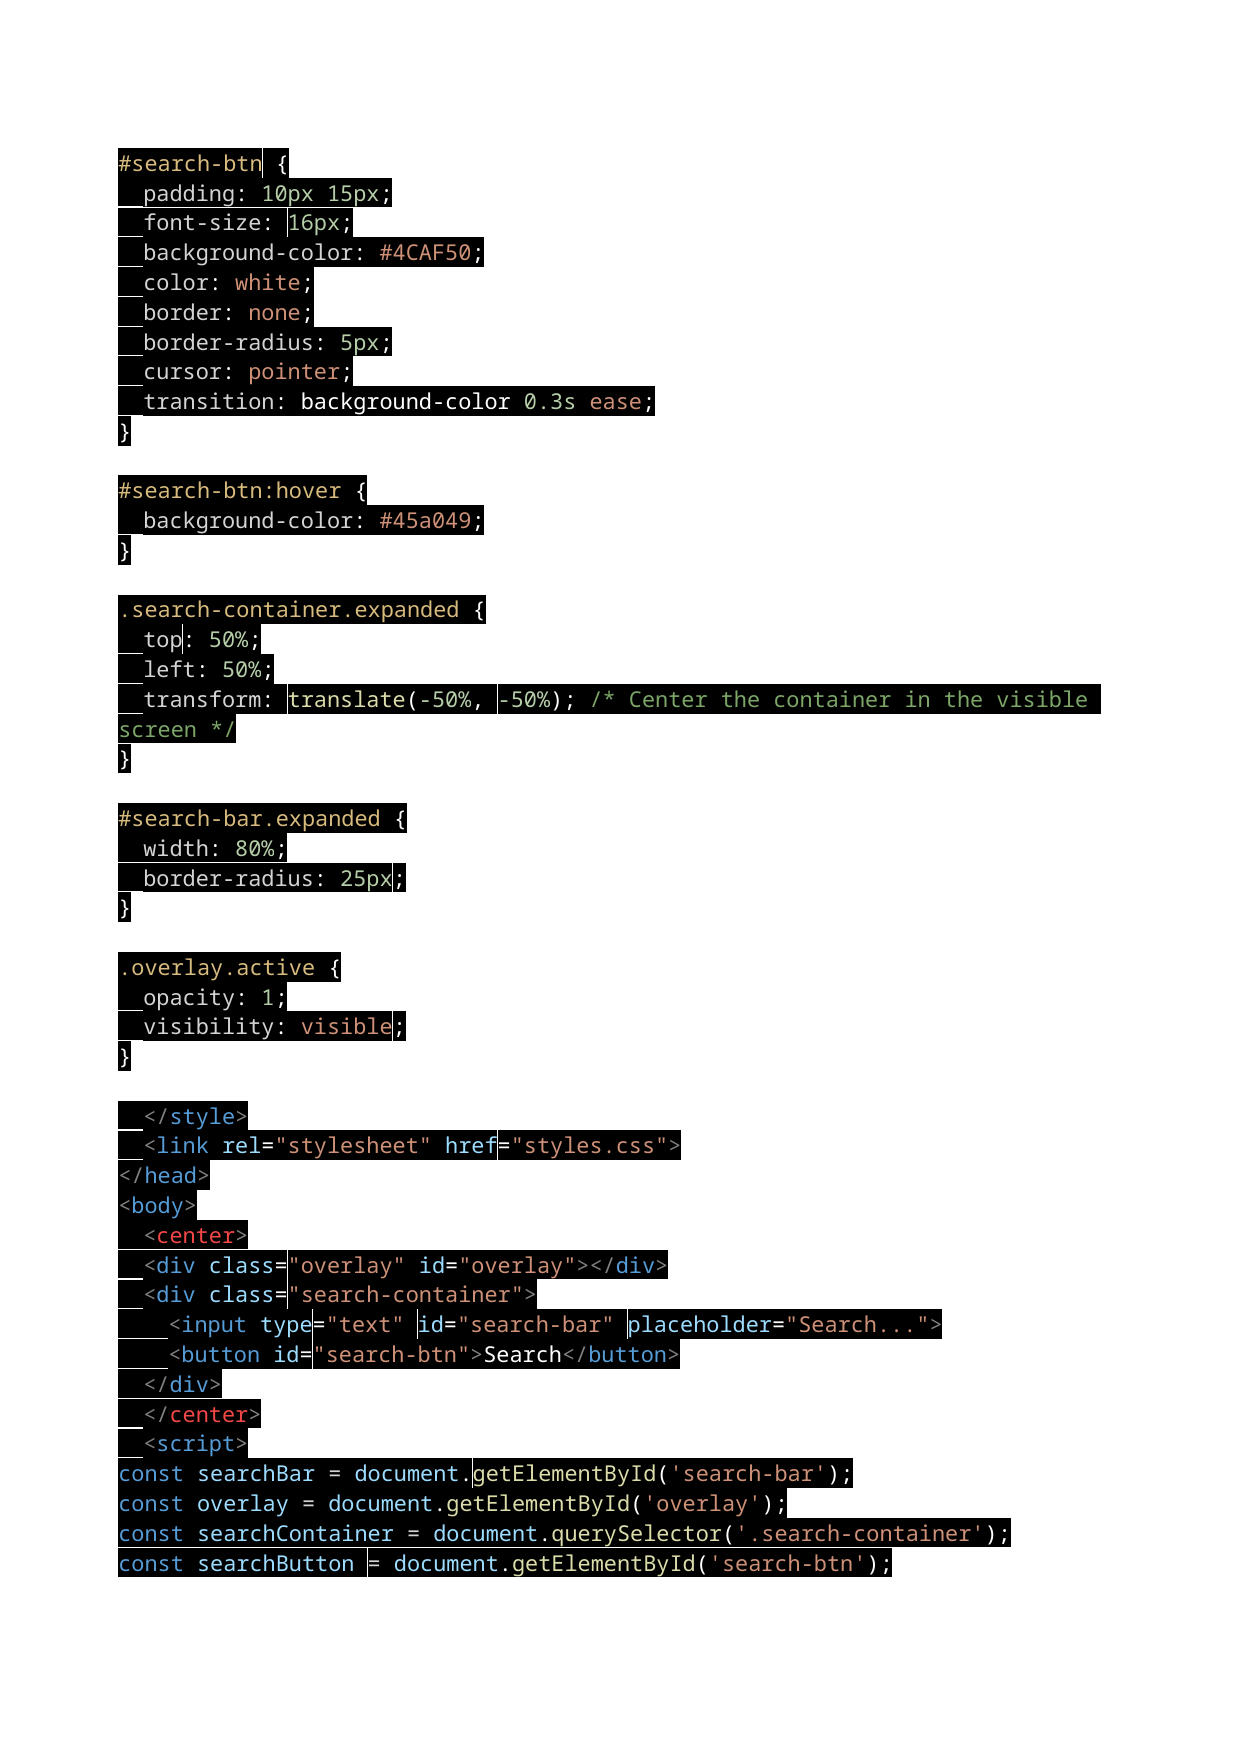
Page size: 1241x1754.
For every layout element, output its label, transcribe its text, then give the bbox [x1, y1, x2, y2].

text transition: background-color 0.3s ease; [118, 386, 1122, 416]
text const searchContainer = document.querySelector('.search-container'); [118, 1518, 1122, 1547]
text background-color: #45a049; [118, 505, 1122, 535]
text color: white; [118, 267, 1122, 297]
text #search-btn:hover { [118, 475, 1122, 505]
text <link rel="stylesheet" href="styles.css"> [118, 1130, 1122, 1160]
text background-color: #4CAF50; [118, 237, 1122, 267]
text #search-btn { [118, 148, 1122, 178]
text .overlay.active { [118, 952, 1122, 982]
text left: 50%; [118, 654, 1122, 684]
text } [118, 1041, 1122, 1071]
text <input type="text" id="search-bar" placeholder="Search..."> [118, 1309, 1122, 1339]
text opacity: 1; [118, 982, 1122, 1011]
text #search-bar.expanded { [118, 803, 1122, 833]
text const overlay = document.getElementById('overlay'); [118, 1488, 1122, 1518]
text <button id="search-btn">Search</button> [118, 1339, 1122, 1369]
text <body> [118, 1190, 1122, 1220]
text top: 50%; [118, 624, 1122, 654]
text } [118, 416, 1122, 446]
text <div class="overlay" id="overlay"></div> [118, 1249, 1122, 1279]
text <div class="search-container"> [118, 1279, 1122, 1309]
text <center> [118, 1220, 1122, 1249]
text } [118, 743, 1122, 773]
text </center> [118, 1398, 1122, 1428]
text padding: 10px 15px; [118, 178, 1122, 207]
text <script> [118, 1428, 1122, 1458]
text cursor: pointer; [118, 356, 1122, 386]
text } [118, 892, 1122, 922]
text visibility: visible; [118, 1011, 1122, 1041]
text </style> [118, 1101, 1122, 1130]
text const searchBar = document.getElementById('search-bar'); [118, 1458, 1122, 1488]
text const searchButton = document.getElementById('search-btn'); [118, 1547, 1122, 1577]
text transform: translate(-50%, -50%); /* Center the container in the visible screen */ [118, 684, 1122, 743]
text </div> [118, 1369, 1122, 1398]
text </head> [118, 1160, 1122, 1190]
text border-radius: 25px; [118, 862, 1122, 892]
text border-radius: 5px; [118, 327, 1122, 356]
text .search-container.expanded { [118, 594, 1122, 624]
text font-size: 16px; [118, 207, 1122, 237]
text border: none; [118, 297, 1122, 327]
text width: 80%; [118, 833, 1122, 862]
text } [118, 535, 1122, 565]
